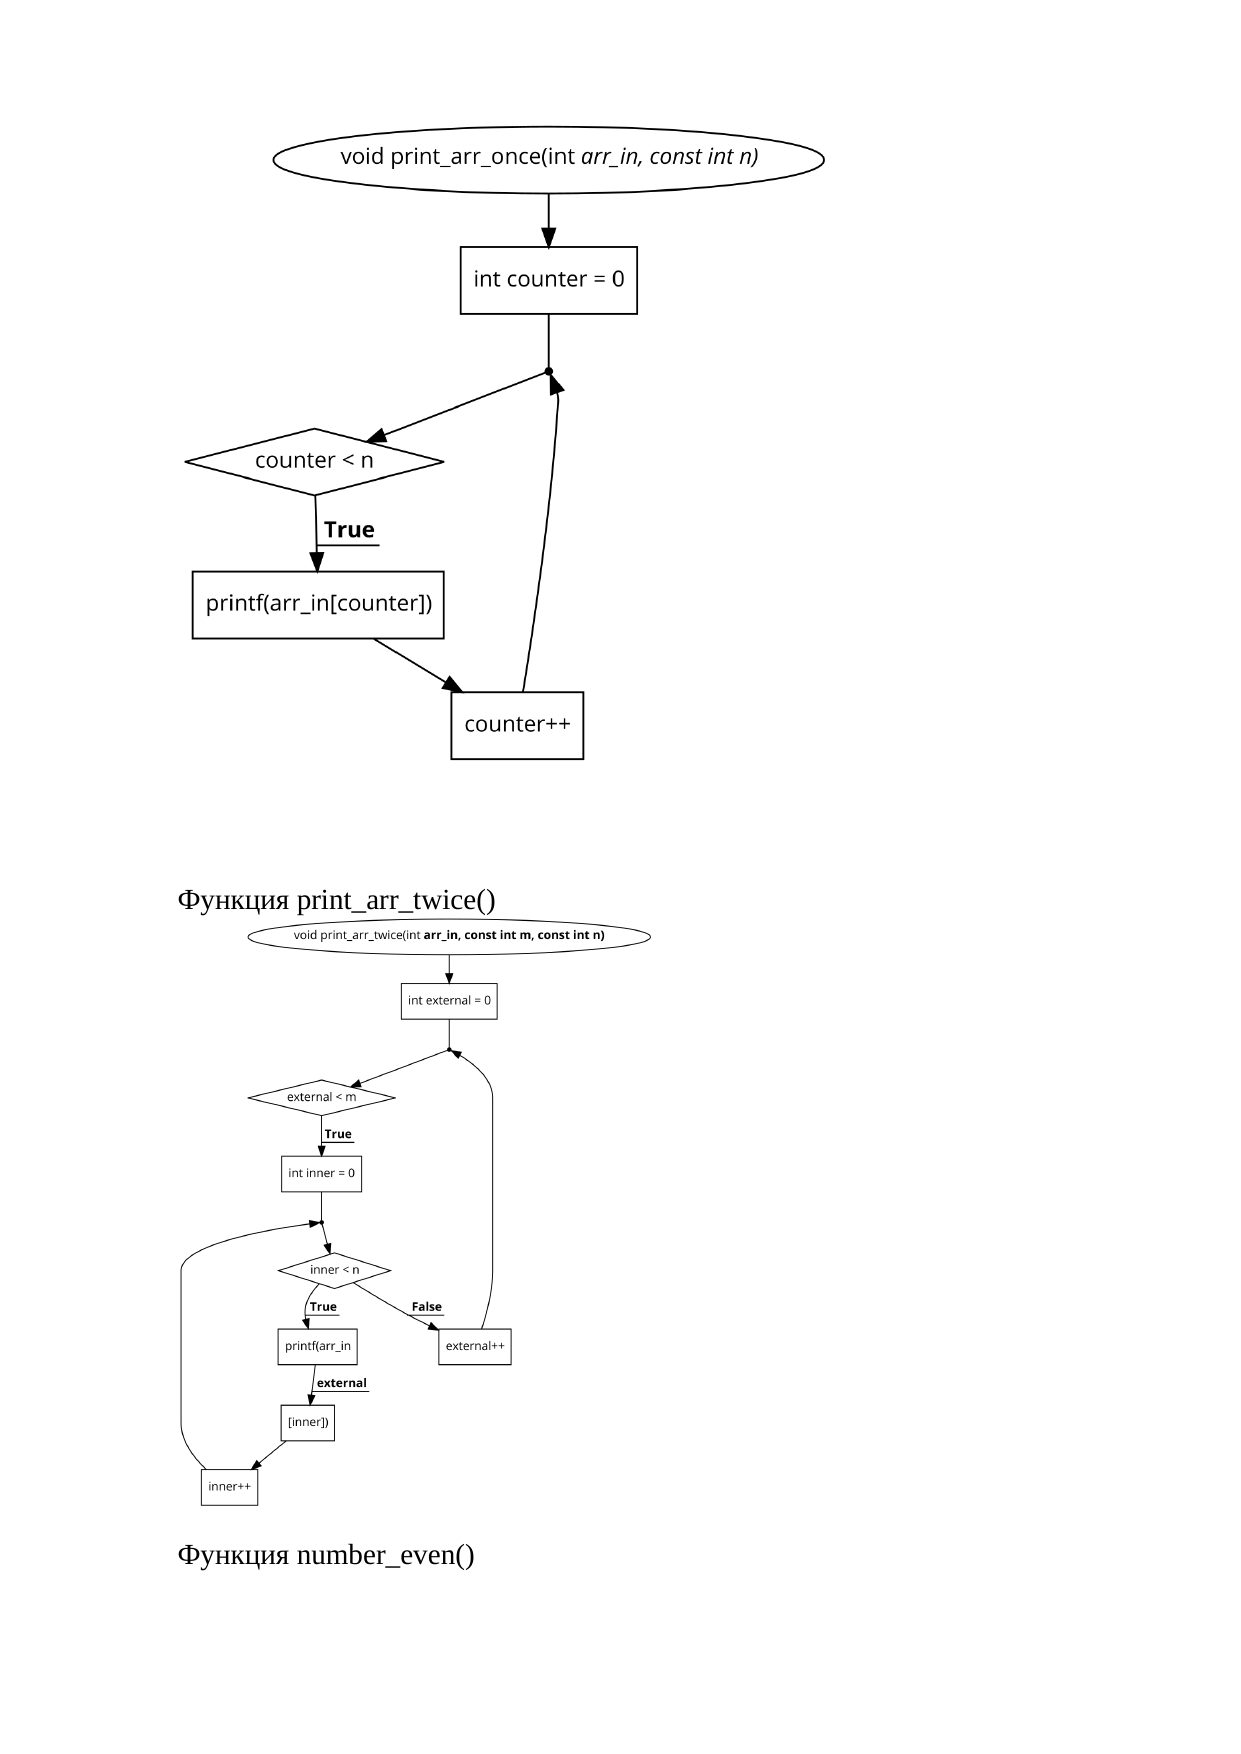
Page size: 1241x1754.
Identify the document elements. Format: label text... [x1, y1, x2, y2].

picture [177, 118, 830, 767]
text Функция print_arr_twice() [118, 882, 1122, 915]
picture [177, 915, 654, 1509]
text Функция number_even() [118, 1537, 1122, 1571]
